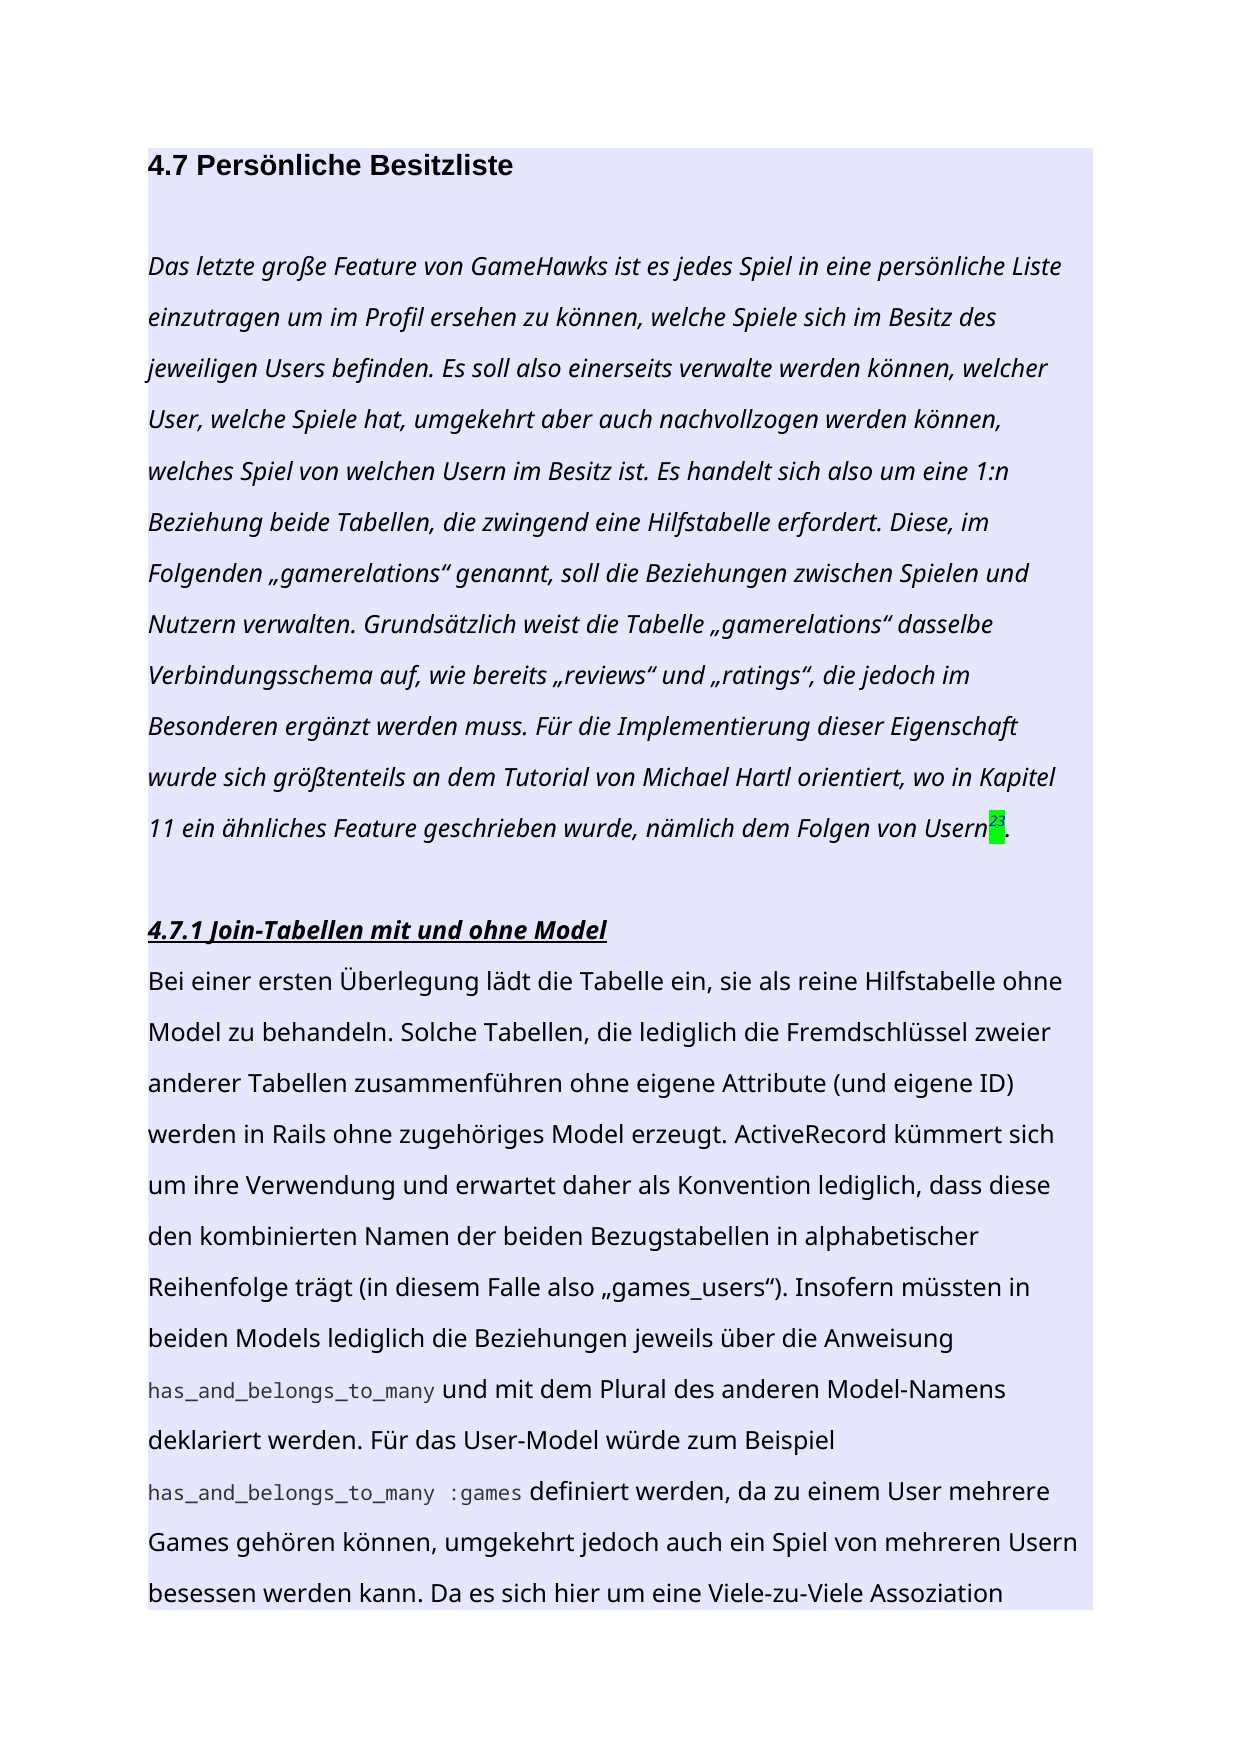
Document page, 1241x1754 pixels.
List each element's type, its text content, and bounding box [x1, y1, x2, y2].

text 4.7 Persönliche Besitzliste [148, 148, 1093, 181]
text Das letzte große Feature von GameHawks ist es jedes Spiel in eine persönliche Liste einzutragen um im Profil ersehen zu können, welche Spiele sich im Besitz des jeweiligen Users befinden. Es soll also einerseits verwalte werden können, welcher User, welche Spiele hat, umgekehrt aber auch nachvollzogen werden können, welches Spiel von welchen Usern im Besitz ist. Es handelt sich also um eine 1:n Beziehung beide Tabellen, die zwingend eine Hilfstabelle erfordert. Diese, im Folgenden „gamerelations“ genannt, soll die Beziehungen zwischen Spielen und Nutzern verwalten. Grundsätzlich weist die Tabelle „gamerelations“ dasselbe Verbindungsschema auf, wie bereits „reviews“ und „ratings“, die jedoch im Besonderen ergänzt werden muss. Für die Implementierung dieser Eigenschaft wurde sich größtenteils an dem Tutorial von Michael Hartl orientiert, wo in Kapitel 11 ein ähnliches Feature geschrieben wurde, nämlich dem Folgen von Usern23. [148, 249, 1093, 844]
text 4.7.1 Join-Tabellen mit und ohne Model [148, 912, 1093, 947]
text Bei einer ersten Überlegung lädt die Tabelle ein, sie als reine Hilfstabelle ohne Model zu behandeln. Solche Tabellen, die lediglich die Fremdschlüssel zweier anderer Tabellen zusammenführen ohne eigene Attribute (und eigene ID) werden in Rails ohne zugehöriges Model erzeugt. ActiveRecord kümmert sich um ihre Verwendung und erwartet daher als Konvention lediglich, dass diese den kombinierten Namen der beiden Bezugstabellen in alphabetischer Reihenfolge trägt (in diesem Falle also „games_users“). Insofern müssten in beiden Models lediglich die Beziehungen jeweils über die Anweisung has_and_belongs_to_many und mit dem Plural des anderen Model-Namens deklariert werden. Für das User-Model würde zum Beispiel has_and_belongs_to_many :games definiert werden, da zu einem User mehrere Games gehören können, umgekehrt jedoch auch ein Spiel von mehreren Usern besessen werden kann. Da es sich hier um eine Viele-zu-Viele Assoziation [148, 963, 1093, 1610]
